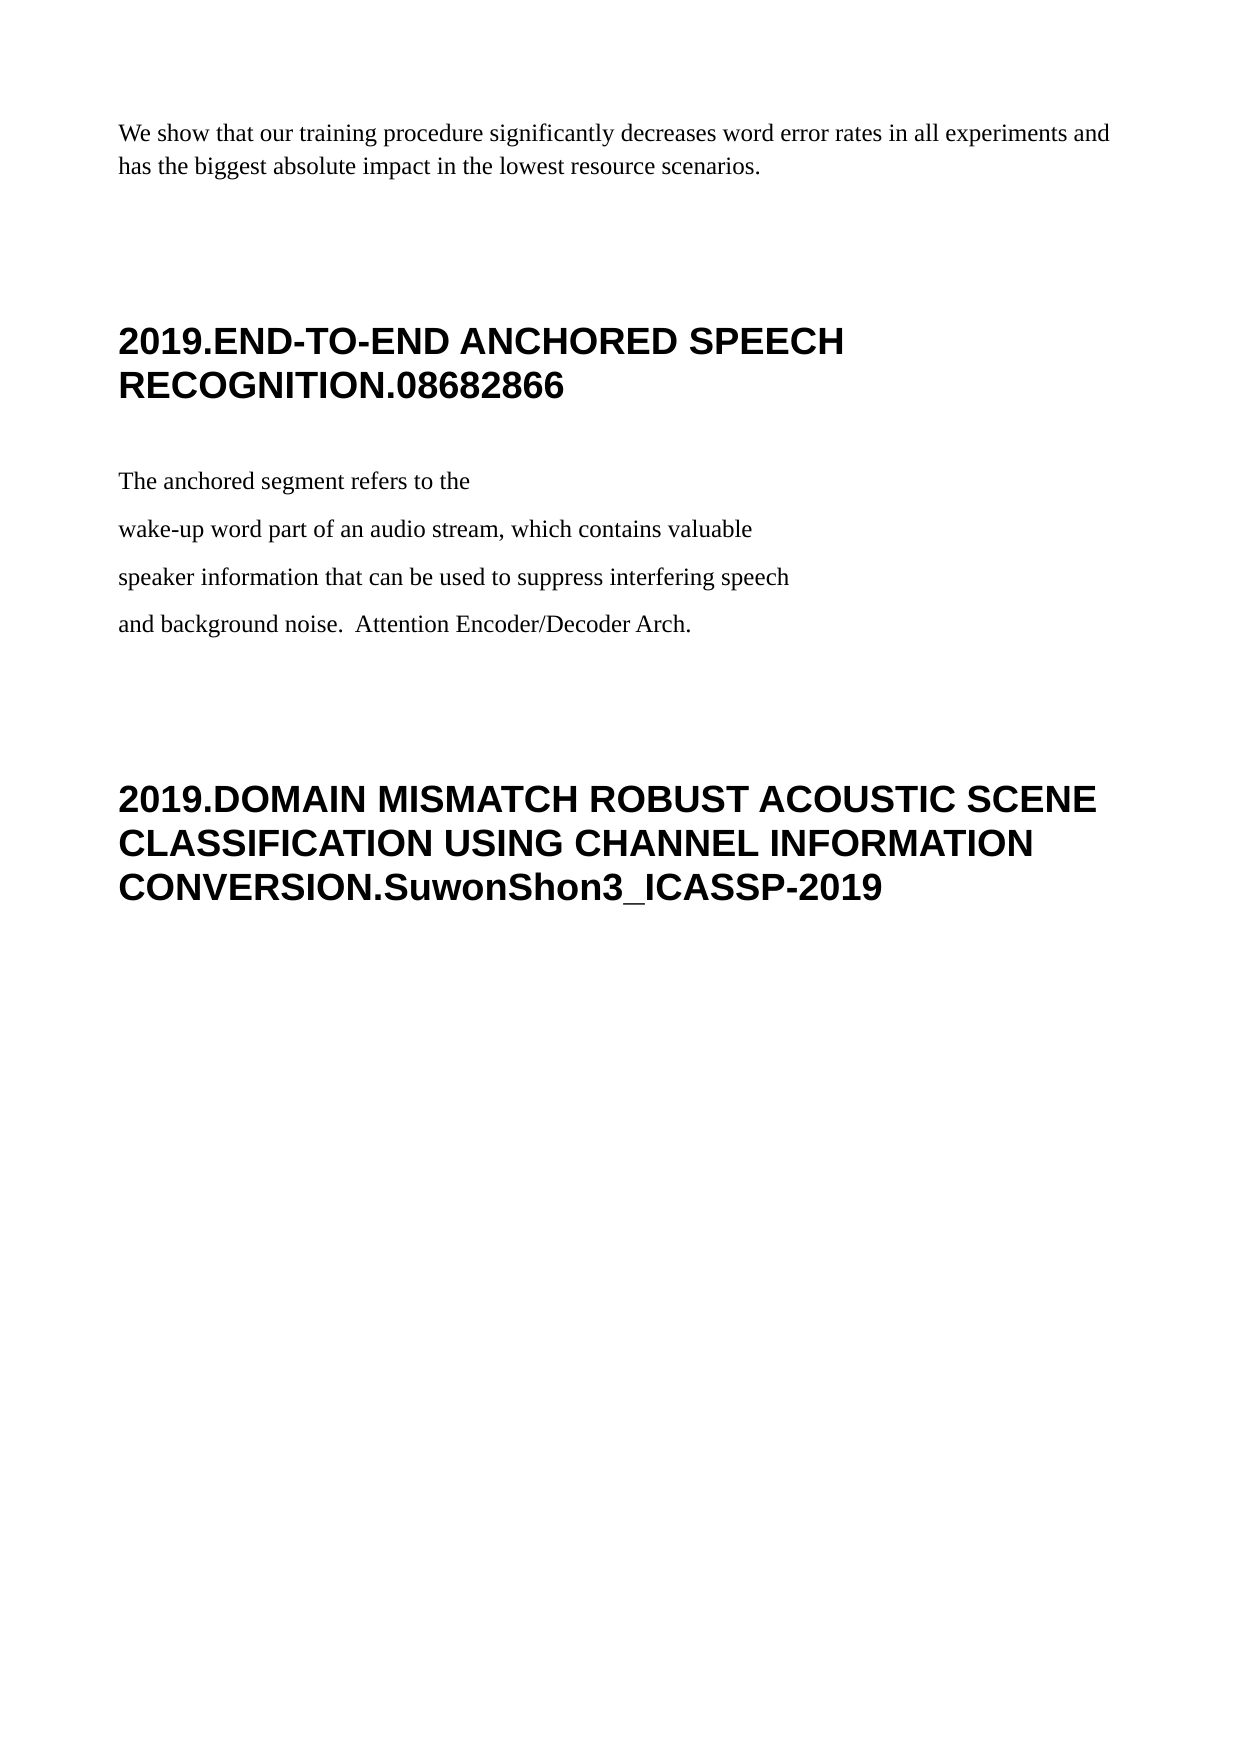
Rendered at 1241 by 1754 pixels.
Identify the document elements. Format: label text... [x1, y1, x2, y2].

text speaker information that can be used to suppress interfering speech [118, 562, 1122, 590]
subtitle 2019.END-TO-END ANCHORED SPEECH RECOGNITION.08682866 [118, 319, 1122, 406]
text and background noise. Attention Encoder/Decoder Arch. [118, 609, 1122, 638]
subtitle 2019.DOMAIN MISMATCH ROBUST ACOUSTIC SCENE CLASSIFICATION USING CHANNEL INFORMATION CONVERSION.SuwonShon3_ICASSP-2019 [118, 777, 1122, 908]
text We show that our training procedure significantly decreases word error rates in all experiments and has the biggest absolute impact in the lowest resource scenarios. [118, 118, 1122, 180]
text wake-up word part of an audio stream, which contains valuable [118, 514, 1122, 543]
text The anchored segment refers to the [118, 466, 1122, 495]
